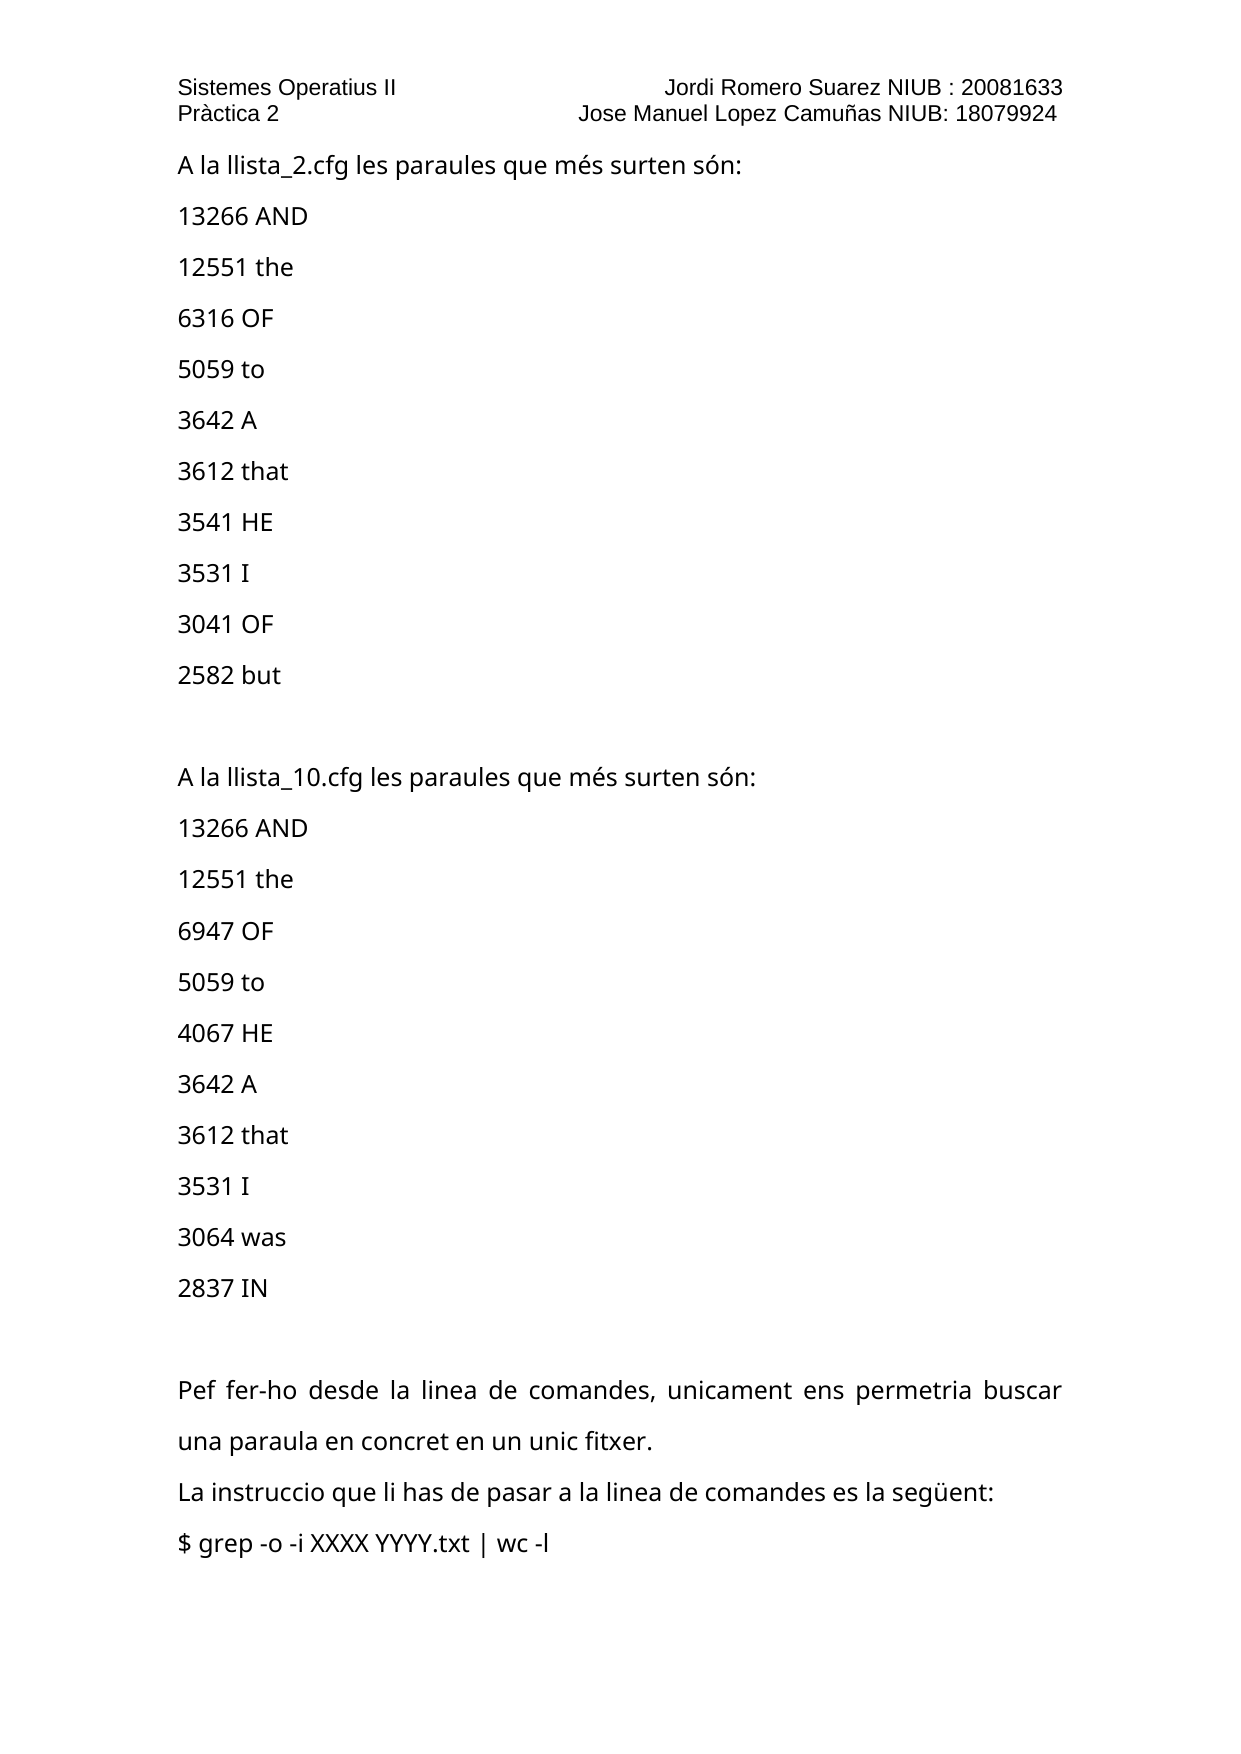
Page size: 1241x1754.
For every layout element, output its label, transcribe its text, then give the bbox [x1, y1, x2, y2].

text 5059 to [177, 301, 1063, 335]
text 13266 AND [177, 760, 1063, 794]
text Pef fer-ho desde la linea de comandes, unicament ens permetria buscar una paraula en concret en un unic fitxer. [177, 1322, 1063, 1407]
text 12551 the [177, 811, 1063, 845]
text 12551 the [177, 199, 1063, 233]
text 3612 that [177, 1066, 1063, 1100]
text 3612 that [177, 403, 1063, 437]
text 3531 I [177, 1117, 1063, 1151]
text 6316 OF [177, 250, 1063, 284]
text 3642 A [177, 1015, 1063, 1049]
text 6947 OF [177, 862, 1063, 896]
text 13266 AND [177, 148, 1063, 182]
text $ grep -o -i XXXX YYYY.txt | wc -l [177, 1475, 1063, 1509]
text 2837 IN [177, 1219, 1063, 1253]
text 3531 I [177, 505, 1063, 539]
text 3064 was [177, 1168, 1063, 1202]
text 3642 A [177, 352, 1063, 386]
text 4067 HE [177, 964, 1063, 998]
text 2582 but [177, 607, 1063, 641]
text 3541 HE [177, 454, 1063, 488]
text La instruccio que li has de pasar a la linea de comandes es la següent: [177, 1424, 1063, 1458]
text A la llista_10.cfg les paraules que més surten són: [177, 709, 1063, 743]
text 3041 OF [177, 556, 1063, 590]
text 5059 to [177, 913, 1063, 947]
